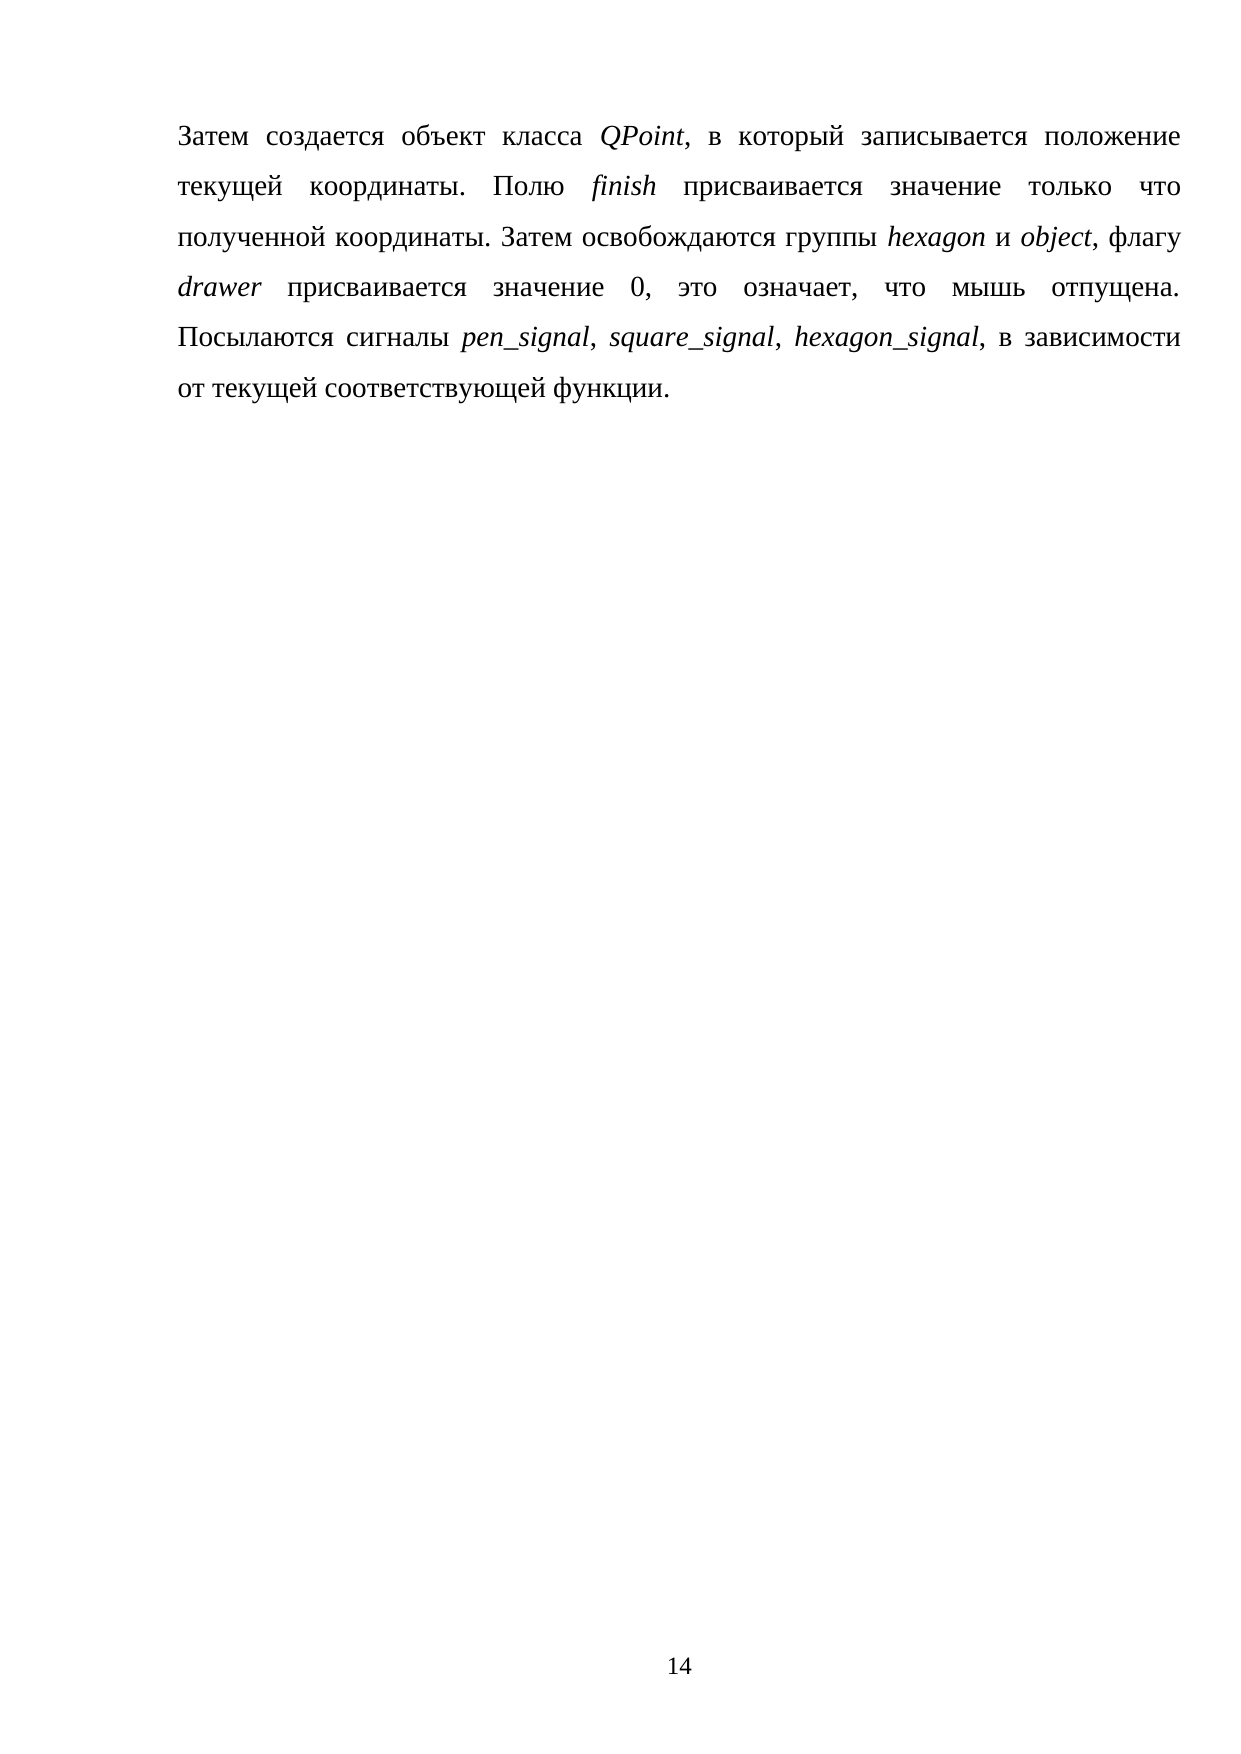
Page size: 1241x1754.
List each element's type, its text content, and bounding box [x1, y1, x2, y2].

text Затем создается объект класса QPoint, в который записывается положение текущей координаты. Полю finish присваивается значение только что полученной координаты. Затем освобождаются группы hexagon и object, флагу drawer присваивается значение 0, это означает, что мышь отпущена. Посылаются сигналы pen_signal, square_signal, hexagon_signal, в зависимости от текущей соответствующей функции. [177, 118, 1181, 403]
